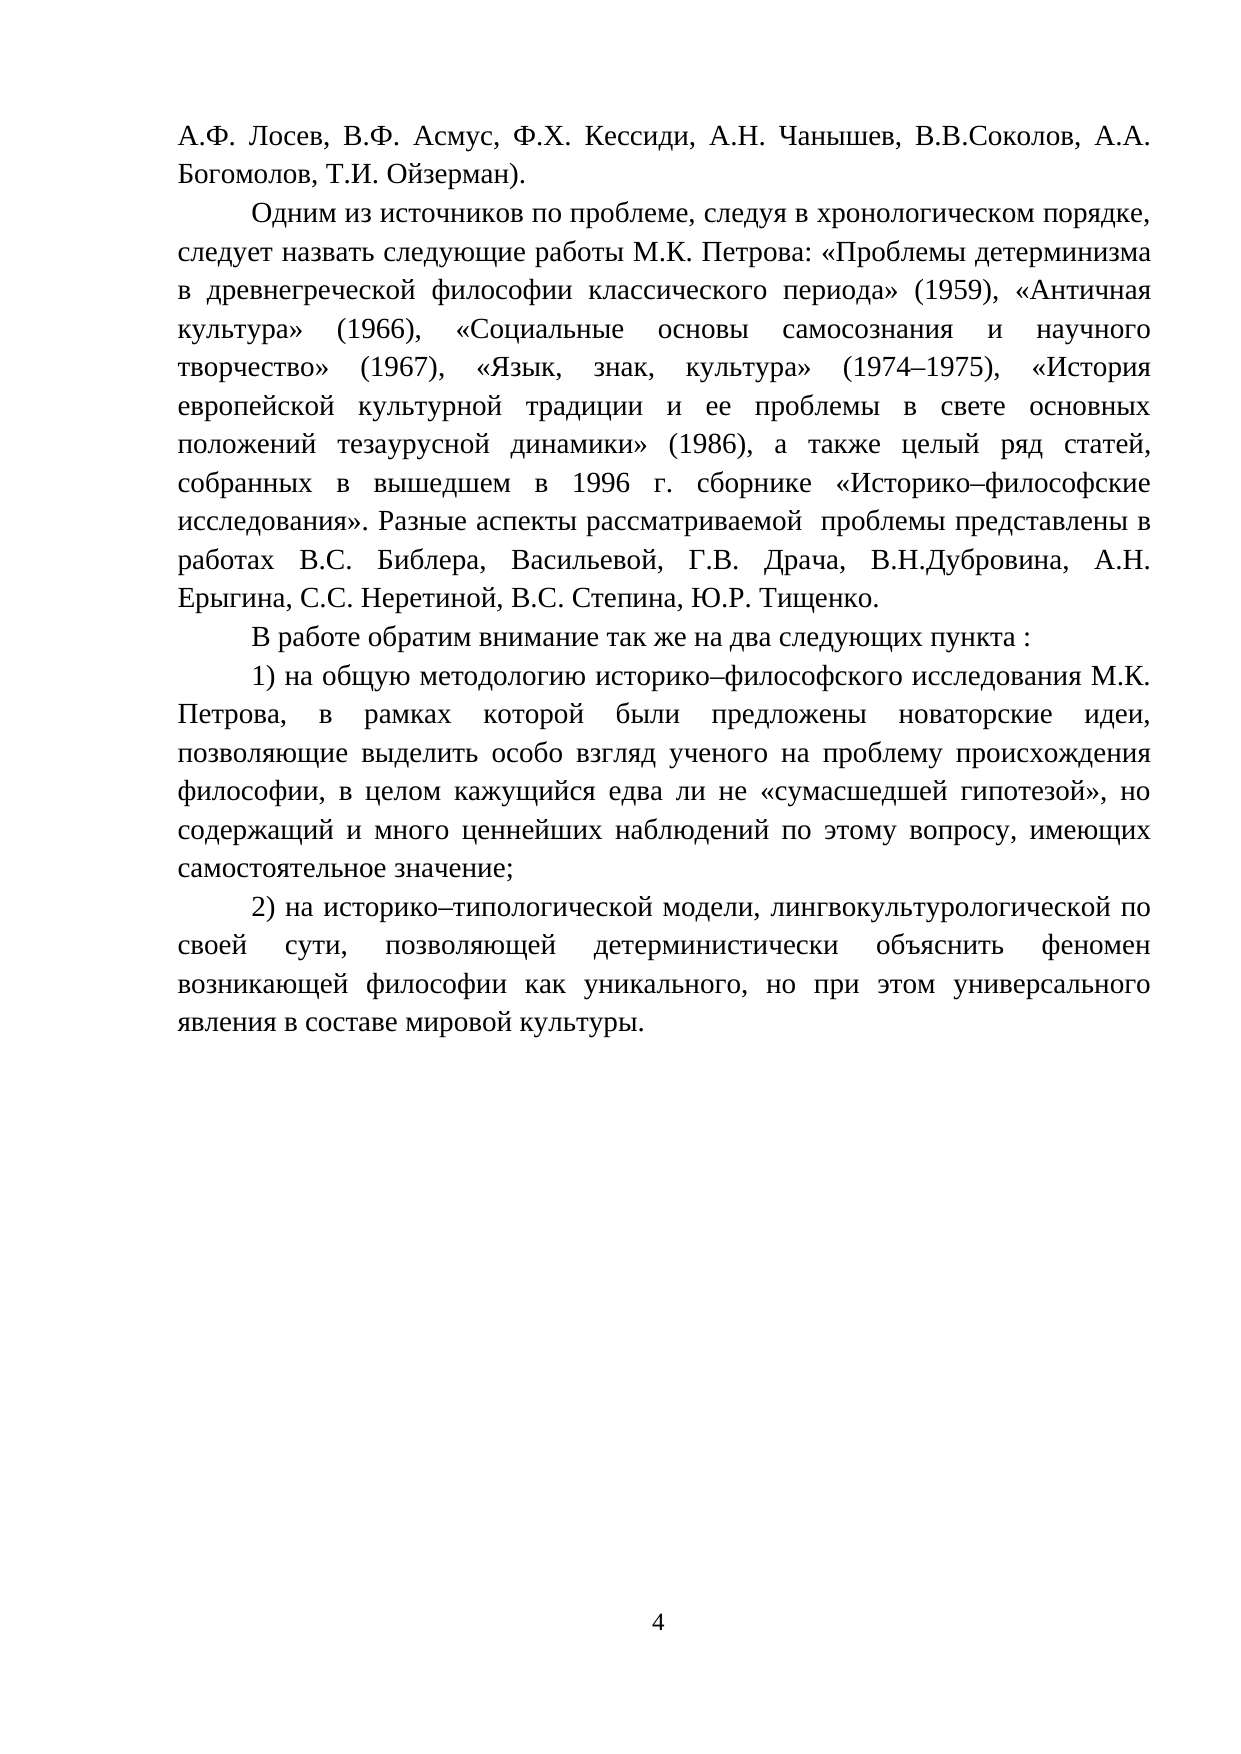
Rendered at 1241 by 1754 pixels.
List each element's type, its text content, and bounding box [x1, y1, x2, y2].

text А.Ф. Лосев, В.Ф. Асмус, Ф.Х. Кессиди, А.Н. Чанышев, В.В.Соколов, А.А. Богомолов, Т.И. Ойзерман). [177, 118, 1152, 190]
text В работе обратим внимание так же на два следующих пункта : [177, 619, 1152, 653]
text 1) на общую методологию историко–философского исследования М.К. Петрова, в рамках которой были предложены новаторские идеи, позволяющие выделить особо взгляд ученого на проблему происхождения философии, в целом кажущийся едва ли не «сумасшедшей гипотезой», но содержащий и много ценнейших наблюдений по этому вопросу, имеющих самостоятельное значение; [177, 658, 1152, 884]
text 2) на историко–типологической модели, лингвокультурологической по своей сути, позволяющей детерминистически объяснить феномен возникающей философии как уникального, но при этом универсального явления в составе мировой культуры. [177, 889, 1152, 1038]
text Одним из источников по проблеме, следуя в хронологическом порядке, следует назвать следующие работы М.К. Петрова: «Проблемы детерминизма в древнегреческой философии классического периода» (1959), «Античная культура» (1966), «Социальные основы самосознания и научного творчество» (1967), «Язык, знак, культура» (1974–1975), «История европейской культурной традиции и ее проблемы в свете основных положений тезаурусной динамики» (1986), а также целый ряд статей, собранных в вышедшем в 1996 г. сборнике «Историко–философские исследования». Разные аспекты рассматриваемой проблемы представлены в работах В.С. Библера, Васильевой, Г.В. Драча, В.Н.Дубровина, А.Н. Ерыгина, С.С. Неретиной, В.С. Степина, Ю.Р. Тищенко. [177, 195, 1152, 614]
